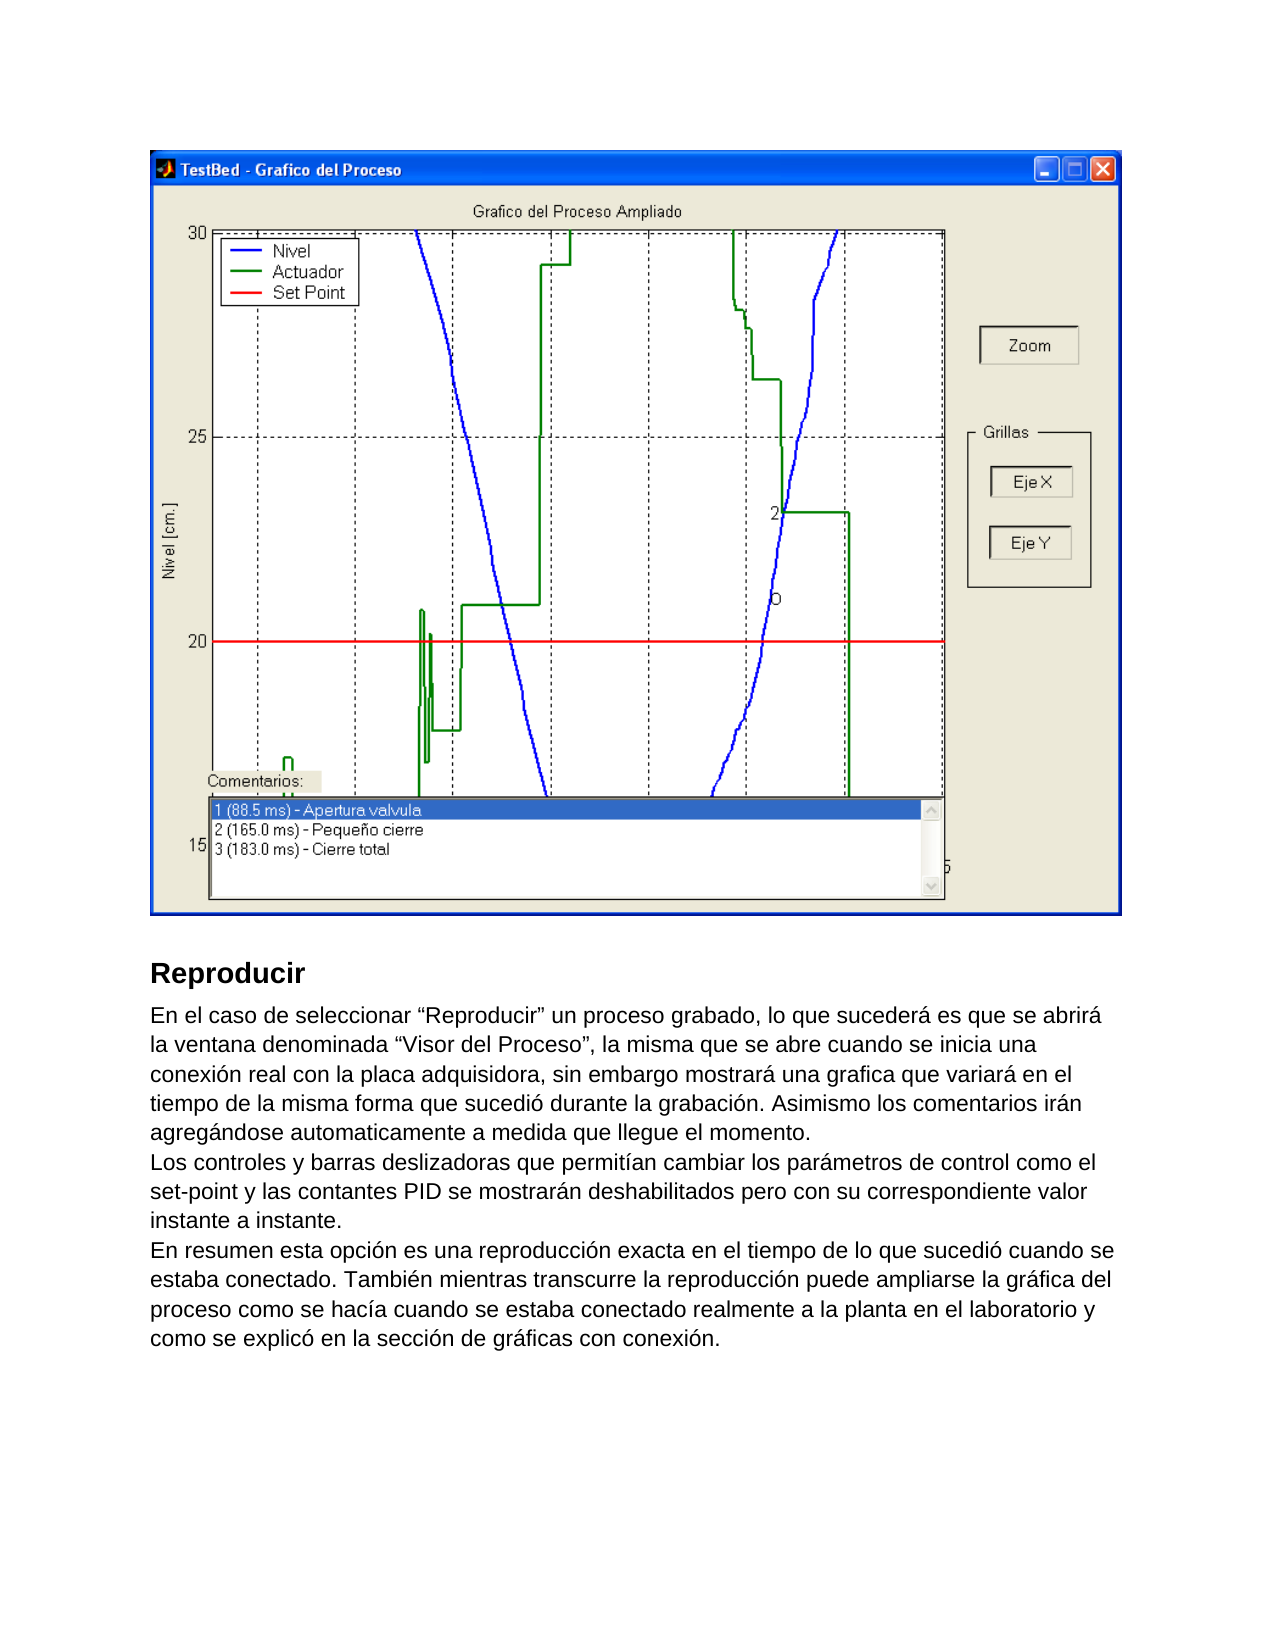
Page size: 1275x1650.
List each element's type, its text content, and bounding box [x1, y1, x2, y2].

subtitle Reproducir [150, 957, 1125, 989]
text En el caso de seleccionar “Reproducir” un proceso grabado, lo que sucederá es que se abrirá la ventana denominada “Visor del Proceso”, la misma que se abre cuando se inicia una conexión real con la placa adquisidora, sin embargo mostrará una grafica que variará en el tiempo de la misma forma que sucedió durante la grabación. Asimismo los comentarios irán agregándose automaticamente a medida que llegue el momento. [150, 1003, 1125, 1146]
picture [150, 150, 1122, 916]
text Los controles y barras deslizadoras que permitían cambiar los parámetros de control como el set-point y las contantes PID se mostrarán deshabilitados pero con su correspondiente valor instante a instante. [150, 1149, 1125, 1234]
text En resumen esta opción es una reproducción exacta en el tiempo de lo que sucedió cuando se estaba conectado. También mientras transcurre la reproducción puede ampliarse la gráfica del proceso como se hacía cuando se estaba conectado realmente a la planta en el laboratorio y como se explicó en la sección de gráficas con conexión. [150, 1238, 1125, 1351]
